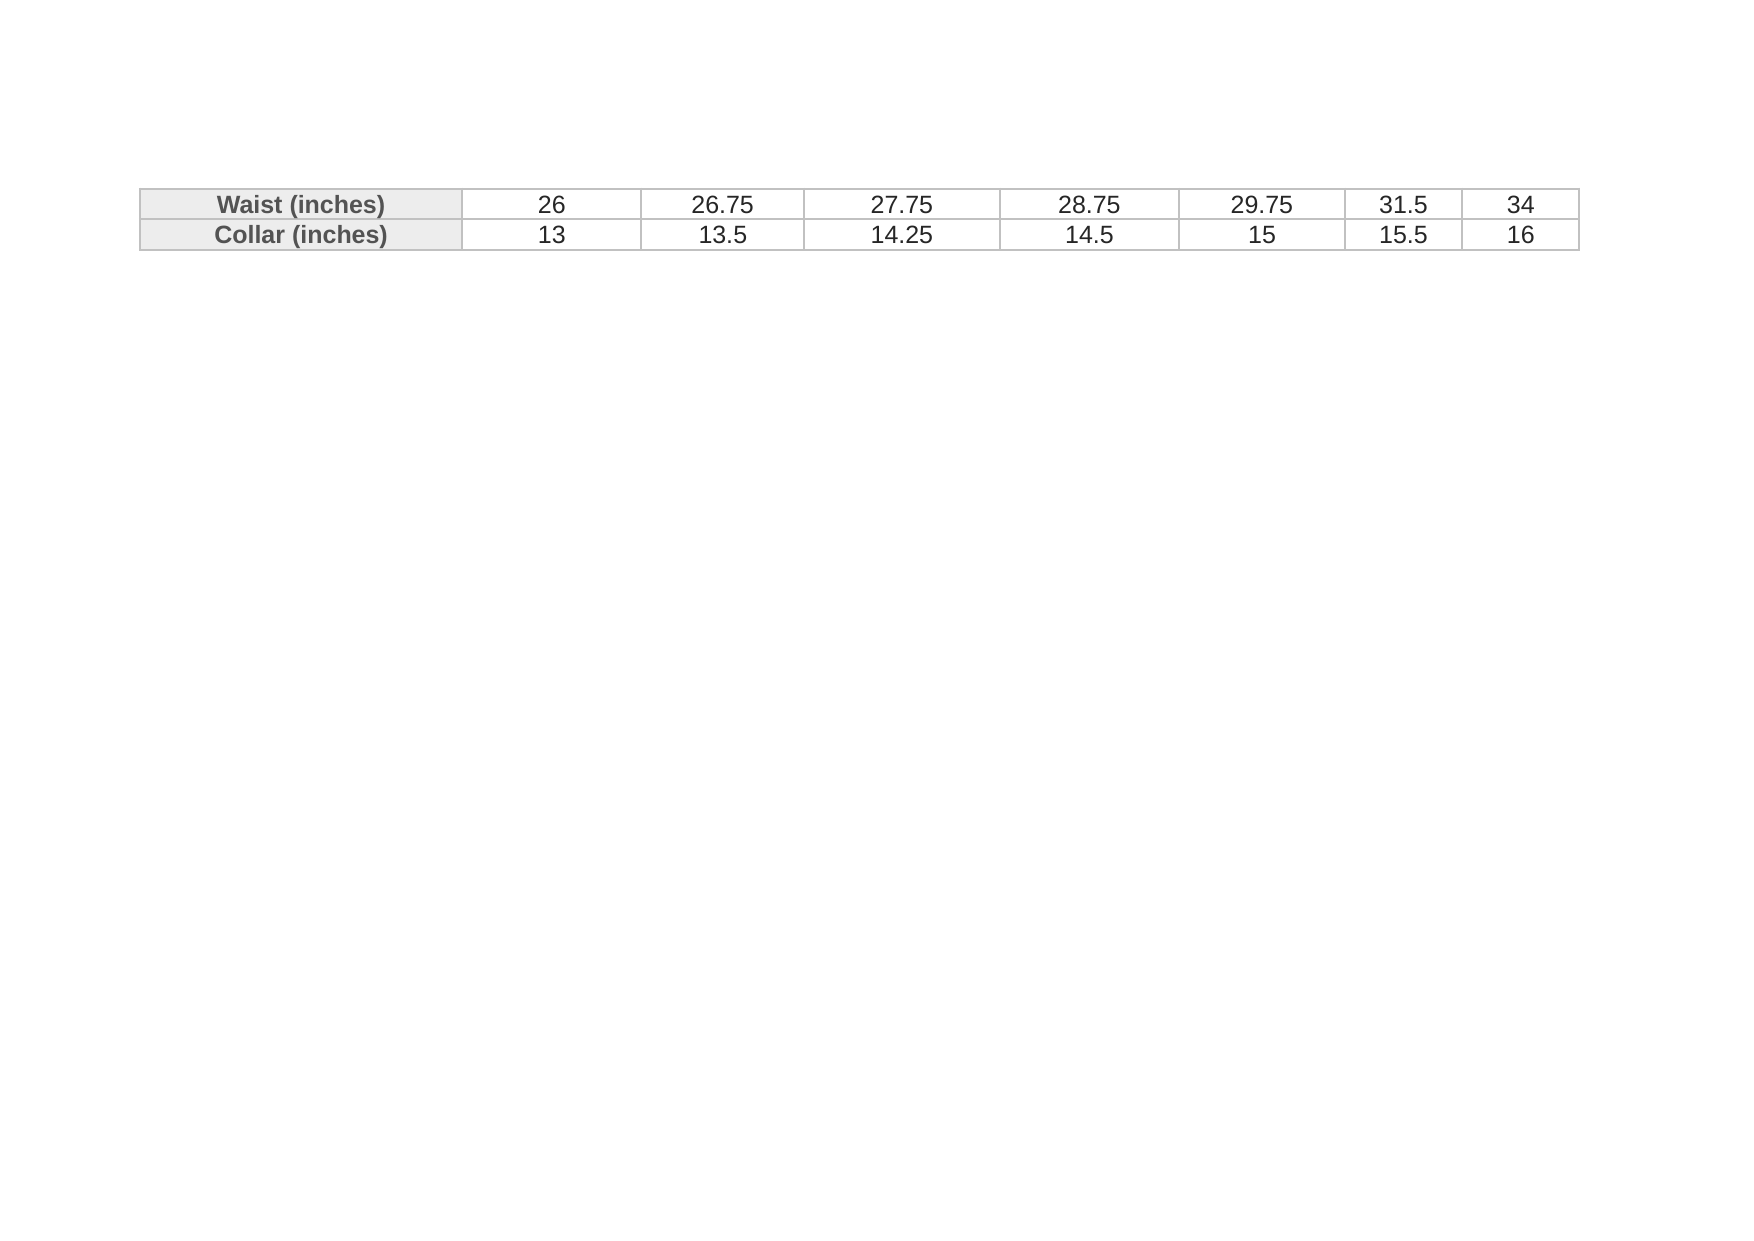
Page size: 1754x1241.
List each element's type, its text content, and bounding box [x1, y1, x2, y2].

table_cell 26.75 [642, 190, 803, 218]
table_cell 13.5 [642, 220, 803, 249]
table_cell 27.75 [805, 190, 999, 218]
table_cell 31.5 [1346, 190, 1461, 218]
table_cell 13 [463, 220, 640, 249]
table_cell 34 [1463, 190, 1578, 218]
table_cell 29.75 [1180, 190, 1344, 218]
table_cell Collar (inches) [141, 220, 461, 249]
table_cell 28.75 [1001, 190, 1178, 218]
table_cell 15.5 [1346, 220, 1461, 249]
table_cell 16 [1463, 220, 1578, 249]
table_cell Waist (inches) [141, 190, 461, 218]
table_cell 14.5 [1001, 220, 1178, 249]
table_cell 26 [463, 190, 640, 218]
table_cell 15 [1180, 220, 1344, 249]
table_cell 14.25 [805, 220, 999, 249]
